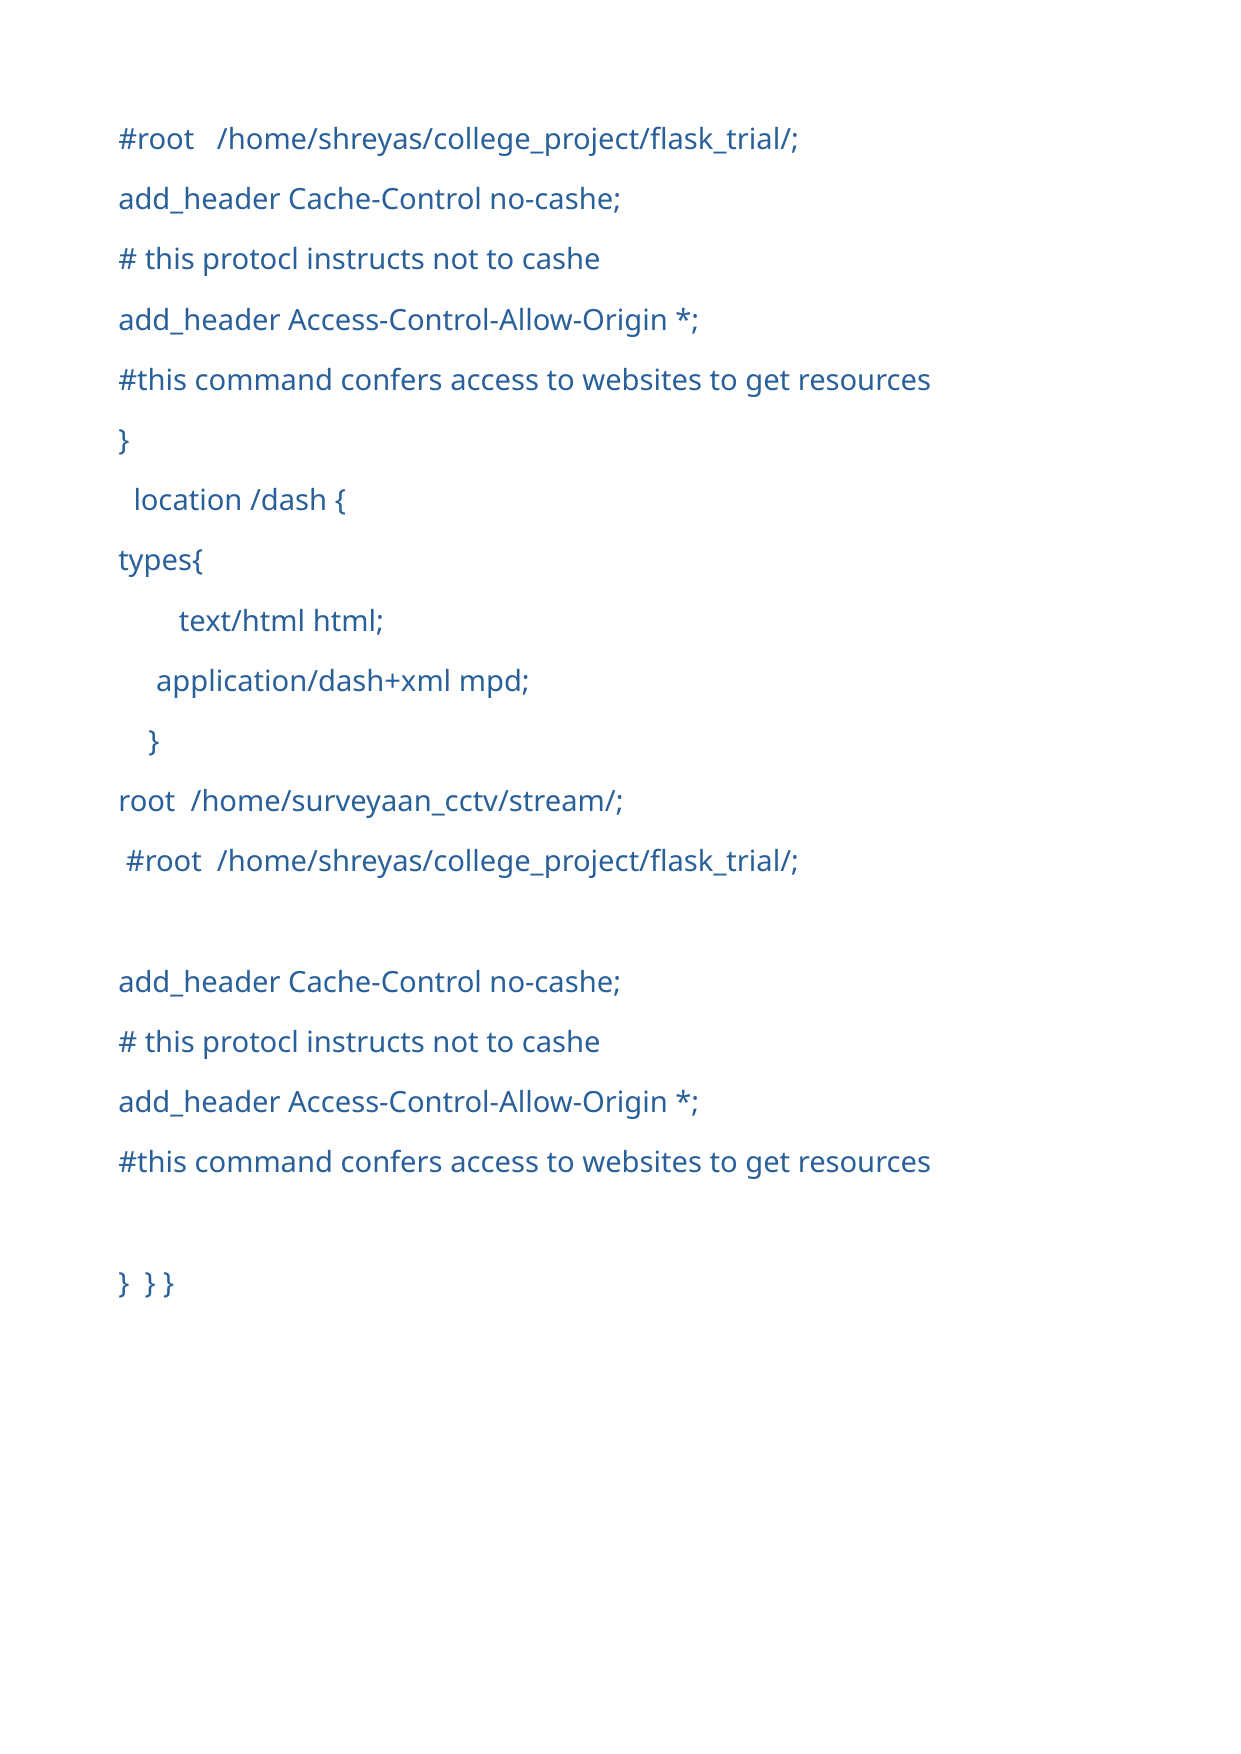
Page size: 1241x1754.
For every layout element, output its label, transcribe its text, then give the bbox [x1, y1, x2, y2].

text #this command confers access to websites to get resources [118, 359, 1122, 399]
text add_header Cache-Control no-cashe; [118, 961, 1122, 1001]
text add_header Access-Control-Allow-Origin *; [118, 299, 1122, 338]
text } [118, 720, 1122, 760]
text types{ [118, 539, 1122, 579]
text # this protocl instructs not to cashe [118, 238, 1122, 278]
text add_header Cache-Control no-cashe; [118, 178, 1122, 218]
text } } } [118, 1262, 1122, 1302]
text # this protocl instructs not to cashe [118, 1021, 1122, 1061]
text #root /home/shreyas/college_project/flask_trial/; [118, 841, 1122, 880]
text #root /home/shreyas/college_project/flask_trial/; [118, 118, 1122, 158]
text application/dash+xml mpd; [118, 660, 1122, 700]
text location /dash { [118, 479, 1122, 519]
text #this command confers access to websites to get resources [118, 1142, 1122, 1181]
text root /home/surveyaan_cctv/stream/; [118, 780, 1122, 820]
text } [118, 419, 1122, 459]
text add_header Access-Control-Allow-Origin *; [118, 1081, 1122, 1121]
text text/html html; [118, 600, 1122, 639]
